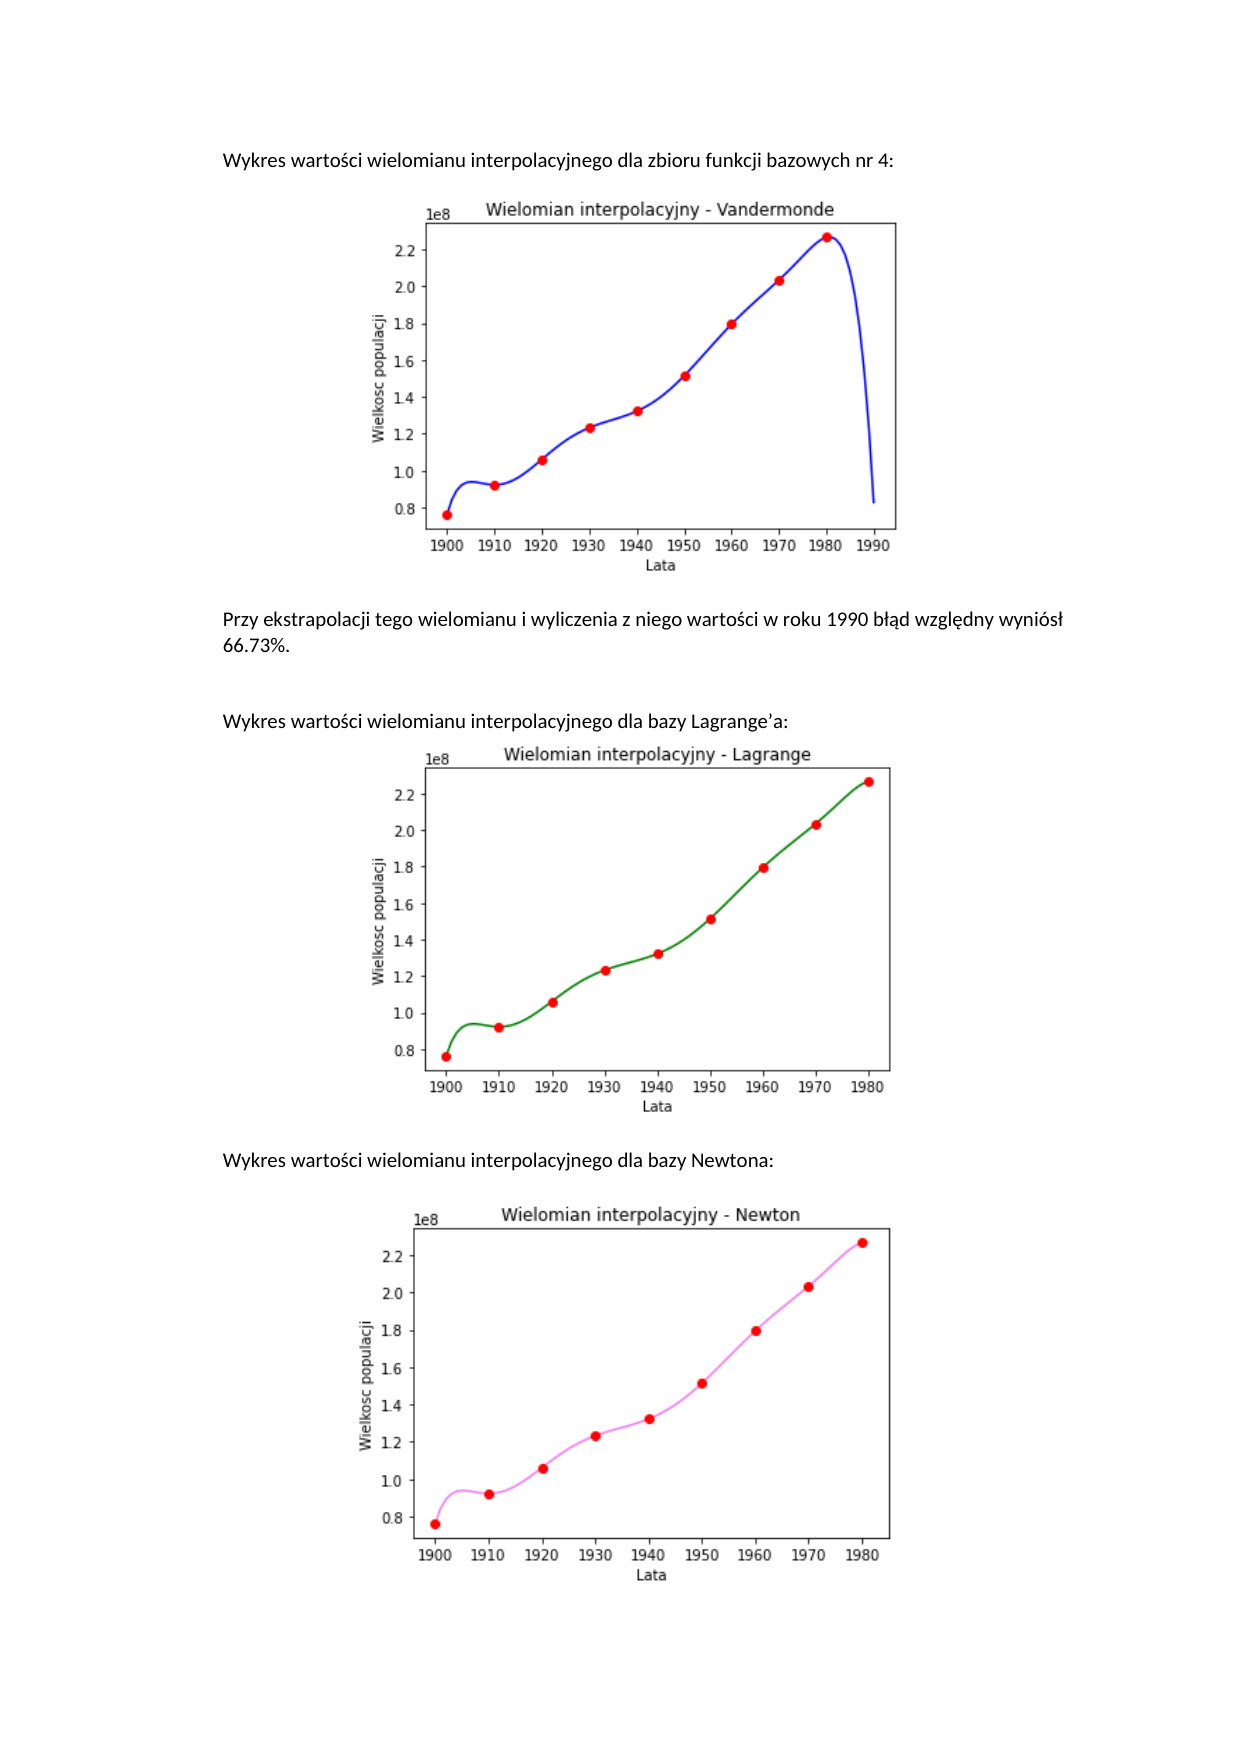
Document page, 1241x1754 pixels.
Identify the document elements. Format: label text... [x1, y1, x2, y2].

list Wykres wartości wielomianu interpolacyjnego dla bazy Lagrange’a: [223, 708, 1093, 734]
picture [364, 192, 905, 582]
picture [351, 1198, 899, 1592]
list Wykres wartości wielomianu interpolacyjnego dla bazy Newtona: [223, 1148, 1093, 1173]
list Wykres wartości wielomianu interpolacyjnego dla zbioru funkcji bazowych nr 4: [223, 148, 1093, 173]
picture [364, 737, 899, 1123]
list Przy ekstrapolacji tego wielomianu i wyliczenia z niego wartości w roku 1990 błąd względny wyniósł 66.73%. [223, 607, 1093, 657]
